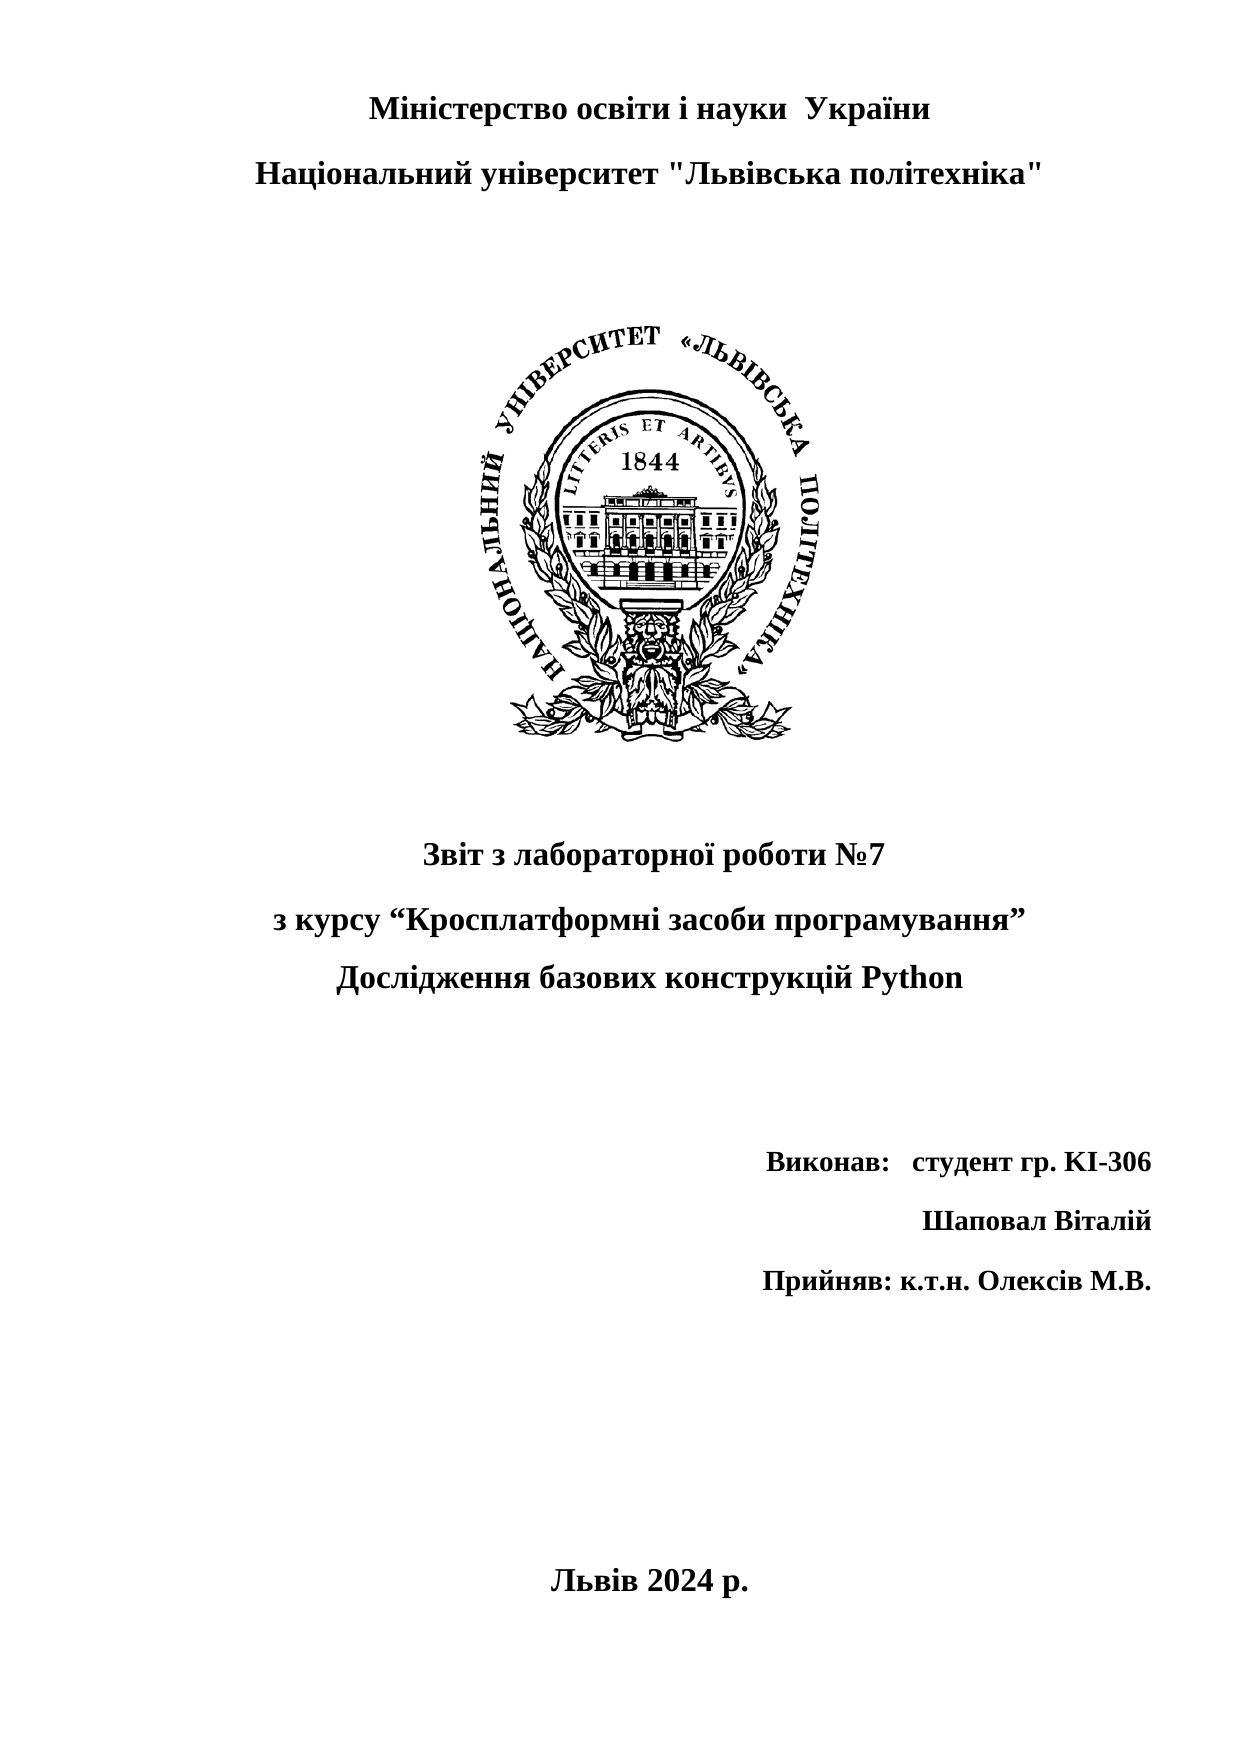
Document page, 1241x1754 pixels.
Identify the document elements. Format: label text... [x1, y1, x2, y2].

text Дослідження базових конструкцій Python [148, 957, 1152, 995]
text з курсу “Кросплатформні засоби програмування” [148, 899, 1152, 938]
text Міністерство освіти і науки України [148, 88, 1152, 127]
text Шаповал Віталій [148, 1203, 1152, 1237]
text Виконав: студент гр. KІ-306 [148, 1144, 1152, 1178]
text Прийняв: к.т.н. Олексів М.В. [148, 1263, 1152, 1296]
text Звіт з лабораторної роботи №7 [148, 834, 1152, 873]
text Національний університет "Львівська політехніка" [148, 153, 1152, 192]
picture [480, 326, 819, 744]
text Львів 2024 р. [148, 1560, 1152, 1598]
